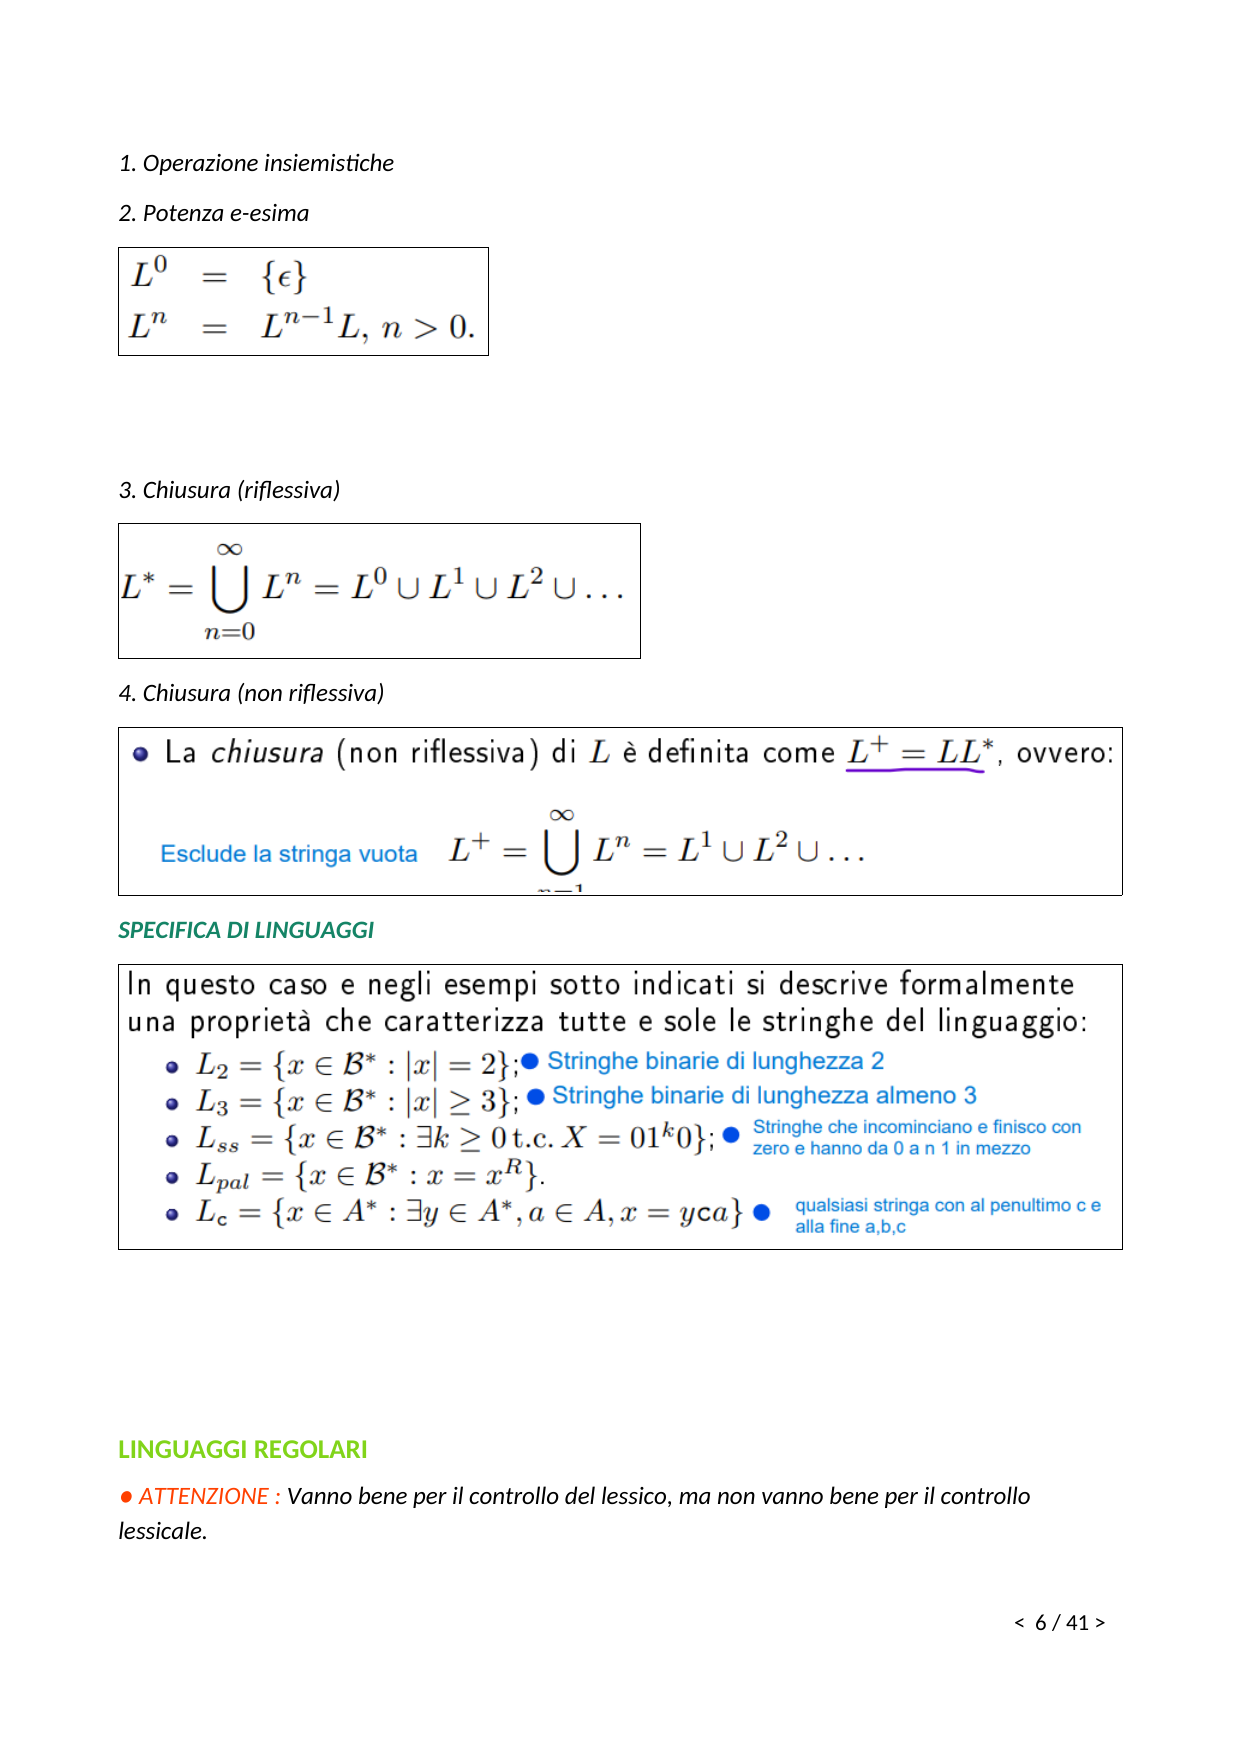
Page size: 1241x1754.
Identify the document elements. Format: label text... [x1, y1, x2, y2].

picture [121, 249, 485, 353]
subtitle LINGUAGGI REGOLARI [118, 1432, 1122, 1465]
text SPECIFICA DI LINGUAGGI [118, 914, 1122, 944]
text 4. Chiusura (non riflessiva) [118, 677, 1122, 708]
text 2. Potenza e-esima [118, 197, 1122, 228]
picture [121, 526, 638, 656]
picture [121, 966, 1119, 1247]
text ● ATTENZIONE : Vanno bene per il controllo del lessico, ma non vanno bene per il controllo lessicale. [118, 1480, 1122, 1545]
text 3. Chiusura (riflessiva) [118, 474, 1122, 504]
picture [121, 730, 1119, 892]
text 1. Operazione insiemistiche [118, 148, 1122, 178]
